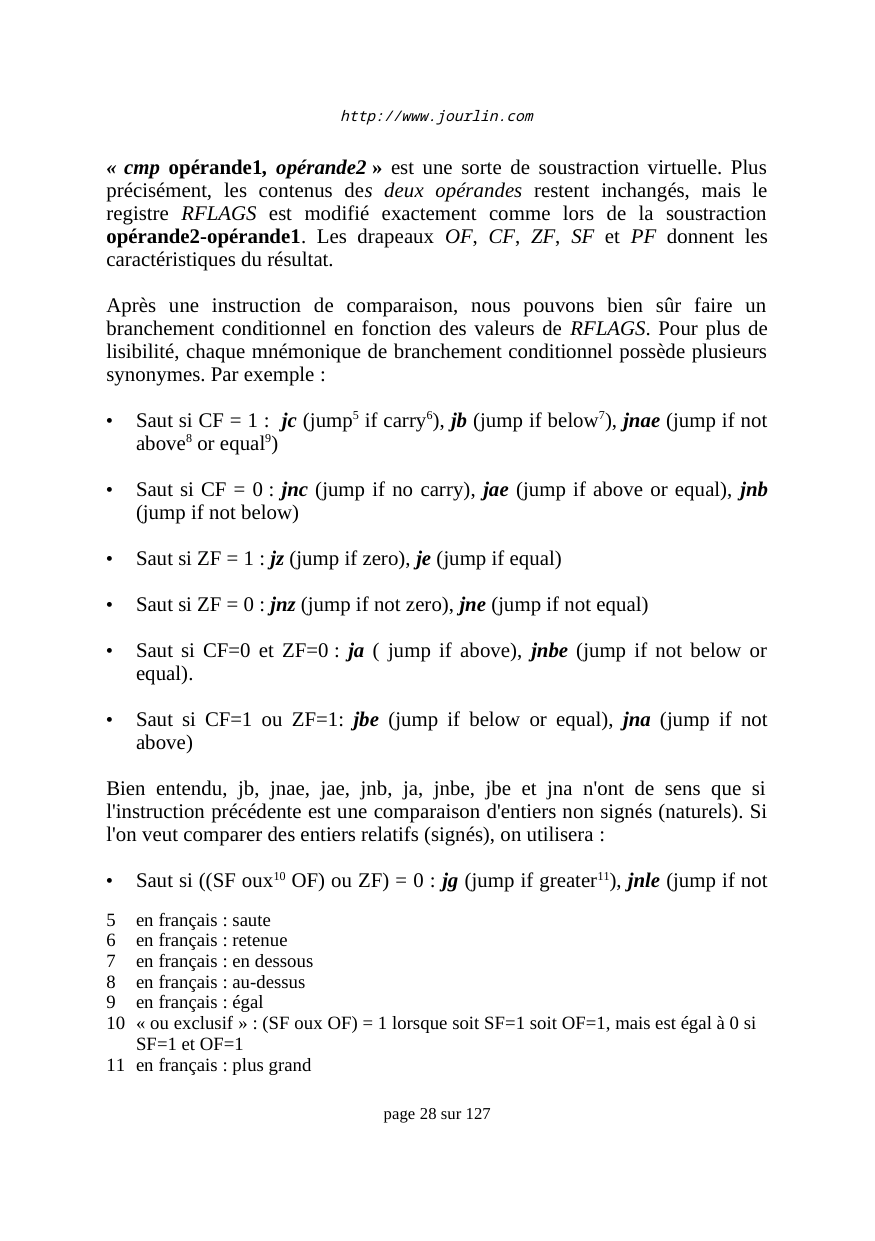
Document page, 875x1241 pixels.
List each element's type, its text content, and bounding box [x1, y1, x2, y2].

list en français : saute [106, 909, 768, 930]
list en français : plus grand [106, 1054, 768, 1075]
text Bien entendu, jb, jnae, jae, jnb, ja, jnbe, jbe et jna n'ont de sens que si l'instruction précédente est une comparaison d'entiers non signés (naturels). Si l'on veut comparer des entiers relatifs (signés), on utilisera : [106, 767, 768, 846]
list en français : retenue [106, 930, 768, 951]
list en français : en dessous [106, 951, 768, 971]
text Après une instruction de comparaison, nous pouvons bien sûr faire un branchement conditionnel en fonction des valeurs de RFLAGS. Pour plus de lisibilité, chaque mnémonique de branchement conditionnel possède plusieurs synonymes. Par exemple : [106, 283, 768, 386]
list Saut si CF = 0 : jnc (jump if no carry), jae (jump if above or equal), jnb (jump if not below) [106, 467, 768, 524]
list en français : au-dessus [106, 971, 768, 992]
list Saut si ZF = 0 : jnz (jump if not zero), jne (jump if not equal) [106, 582, 768, 616]
text « cmp opérande1, opérande2 » est une sorte de soustraction virtuelle. Plus précisément, les contenus des deux opérandes restent inchangés, mais le registre RFLAGS est modifié exactement comme lors de la soustraction opérande2-opérande1. Les drapeaux OF, CF, ZF, SF et PF donnent les caractéristiques du résultat. [106, 156, 768, 271]
list Saut si CF=1 ou ZF=1: jbe (jump if below or equal), jna (jump if not above) [106, 697, 768, 754]
list « ou exclusif » : (SF oux OF) = 1 lorsque soit SF=1 soit OF=1, mais est égal à 0 si SF=1 et OF=1 [106, 1013, 768, 1054]
list Saut si ZF = 1 : jz (jump if zero), je (jump if equal) [106, 536, 768, 570]
list Saut si CF=0 et ZF=0 : ja ( jump if above), jnbe (jump if not below or equal). [106, 628, 768, 685]
list en français : égal [106, 992, 768, 1013]
list Saut si ((SF oux OF) ou ZF) = 0 : jg (jump if greater), jnle (jump if not less or equal) [106, 859, 768, 892]
list Saut si CF = 1 : jc (jump if carry), jb (jump if below), jnae (jump if not above or equal) [106, 398, 768, 455]
